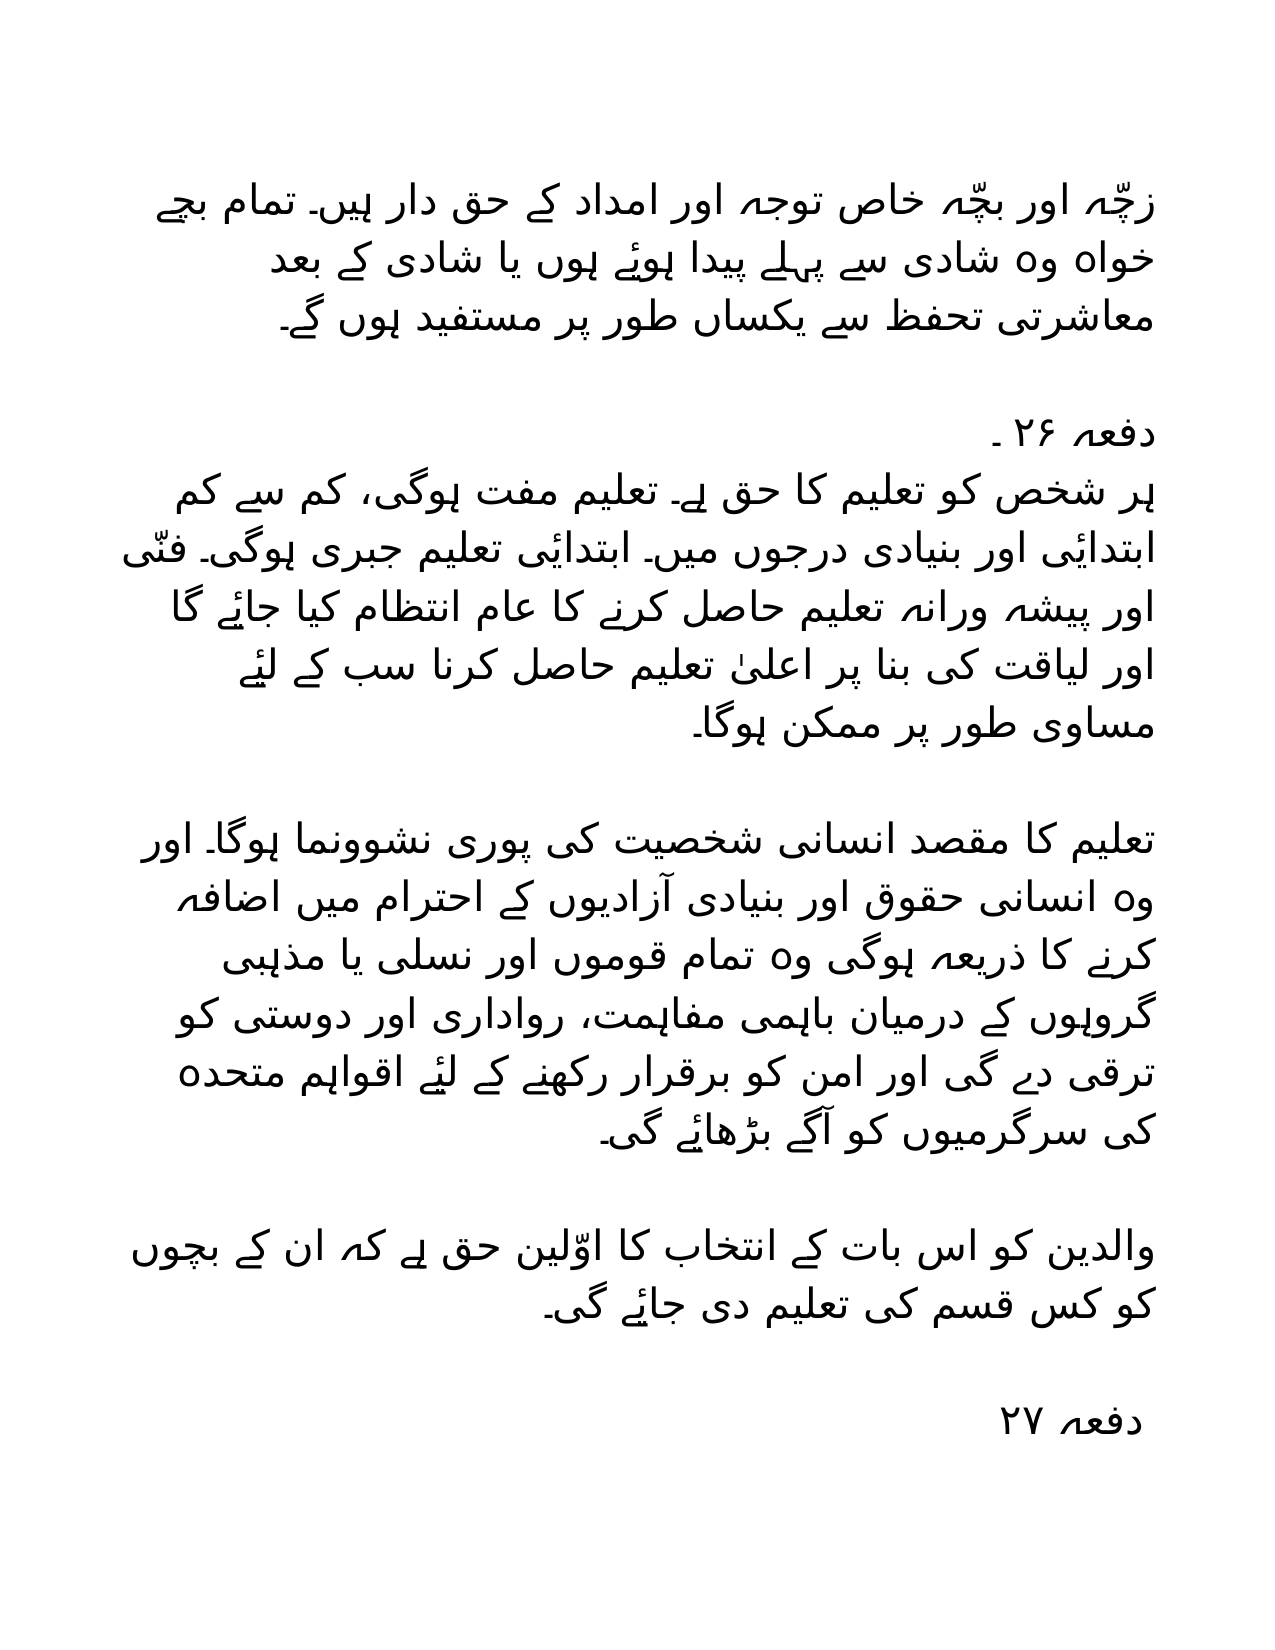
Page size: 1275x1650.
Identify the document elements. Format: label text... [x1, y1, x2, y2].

text زچّہ اور بچّہ خاص توجہ اور امداد کے حق دار ہیں۔ تمام بچے خواہ وہ شادی سے پہلے پیدا ہویٔے ہوں یا شادی کے بعد معاشرتی تحفظ سے یکساں طور پر مستفید ہوں گے۔ [118, 176, 1157, 341]
text دفعہ ۲۷ [118, 1396, 1157, 1444]
text والدین کو اس بات کے انتخاب کا اوّلین حق ہے کہ ان کے بچوں کو کس قسم کی تعلیم دی جایٔے گی۔ [118, 1222, 1157, 1328]
text دفعہ ۲۶ ۔ [118, 408, 1157, 456]
text تعلیم کا مقصد انسانی شخصیت کی پوری نشوونما ہوگا۔ اور وہ انسانی حقوق اور بنیادی آزادیوں کے احترام میں اضافہ کرنے کا ذریعہ ہوگی وہ تمام قوموں اور نسلی یا مذہبی گروہوں کے درمیان باہمی مفاہمت، رواداری اور دوستی کو ترقی دے گی اور امن کو برقرار رکھنے کے لیٔے اقواہم متحدہ کی سرگرمیوں کو آگے بڑھایٔے گی۔ [118, 815, 1157, 1154]
text ہر شخص کو تعلیم کا حق ہے۔ تعلیم مفت ہوگی، کم سے کم ابتدایٔی اور بنیادی درجوں میں۔ ابتدایٔی تعلیم جبری ہوگی۔ فنّی اور پیشہ ورانہ تعلیم حاصل کرنے کا عام انتظام کیا جایٔے گا اور لیاقت کی بنا پر اعلیٰ تعلیم حاصل کرنا سب کے لیٔے مساوی طور پر ممکن ہوگا۔ [118, 466, 1157, 747]
